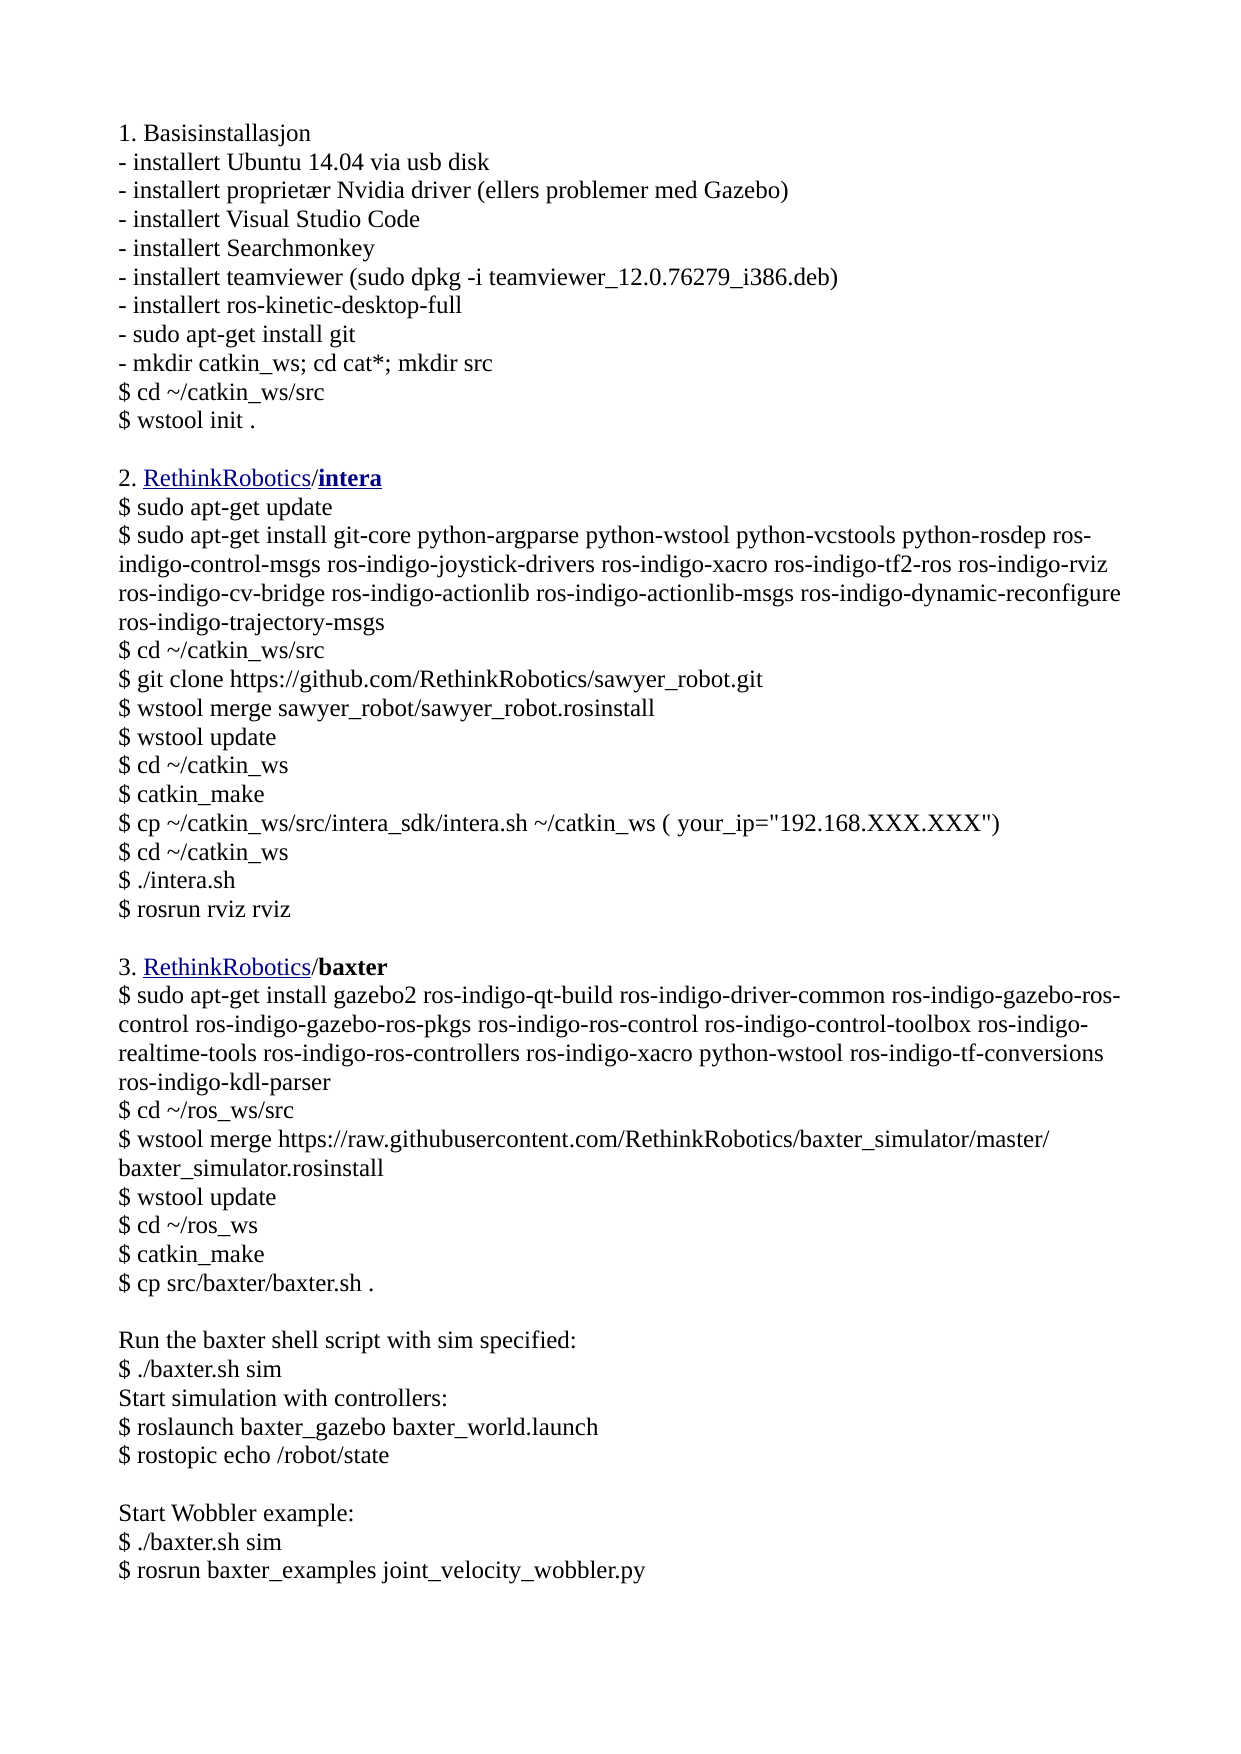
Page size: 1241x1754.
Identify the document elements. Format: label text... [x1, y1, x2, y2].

text 3. RethinkRobotics/baxter [118, 952, 1122, 981]
text - installert Searchmonkey [118, 233, 1122, 262]
text $ cd ~/catkin_ws $ catkin_make [118, 751, 1122, 808]
text $ cp ~/catkin_ws/src/intera_sdk/intera.sh ~/catkin_ws ( your_ip="192.168.XXX.XXX") [118, 808, 1122, 837]
text $ sudo apt-get update $ sudo apt-get install git-core python-argparse python-wstool python-vcstools python-rosdep ros-indigo-control-msgs ros-indigo-joystick-drivers ros-indigo-xacro ros-indigo-tf2-ros ros-indigo-rviz ros-indigo-cv-bridge ros-indigo-actionlib ros-indigo-actionlib-msgs ros-indigo-dynamic-reconfigure ros-indigo-trajectory-msgs [118, 492, 1122, 636]
text Start Wobbler example: [118, 1498, 1122, 1527]
text $ cd ~/ros_ws $ catkin_make [118, 1211, 1122, 1268]
text 1. Basisinstallasjon [118, 118, 1122, 147]
text - installert teamviewer (sudo dpkg -i teamviewer_12.0.76279_i386.deb) [118, 262, 1122, 291]
text $ rosrun rviz rviz [118, 894, 1122, 923]
text - installert proprietær Nvidia driver (ellers problemer med Gazebo) [118, 176, 1122, 204]
text $ cd ~/catkin_ws/src $ wstool init . [118, 377, 1122, 434]
text Start simulation with controllers: [118, 1383, 1122, 1412]
text $ cp src/baxter/baxter.sh . [118, 1268, 1122, 1297]
text - installert Ubuntu 14.04 via usb disk [118, 147, 1122, 176]
text $ cd ~/catkin_ws/src $ git clone https://github.com/RethinkRobotics/sawyer_robot.git $ wstool merge sawyer_robot/sawyer_robot.rosinstall $ wstool update [118, 636, 1122, 751]
text - mkdir catkin_ws; cd cat*; mkdir src [118, 348, 1122, 377]
text Run the baxter shell script with sim specified: [118, 1326, 1122, 1354]
text - installert Visual Studio Code [118, 204, 1122, 233]
text - sudo apt-get install git [118, 319, 1122, 348]
text $ cd ~/catkin_ws $ ./intera.sh [118, 837, 1122, 894]
text $ cd ~/ros_ws/src $ wstool merge https://raw.githubusercontent.com/RethinkRobotics/baxter_simulator/master/baxter_simulator.rosinstall $ wstool update [118, 1096, 1122, 1211]
text $ rostopic echo /robot/state [118, 1441, 1122, 1469]
text 2. RethinkRobotics/intera [118, 463, 1122, 492]
text $ roslaunch baxter_gazebo baxter_world.launch [118, 1412, 1122, 1441]
text $ ./baxter.sh sim $ rosrun baxter_examples joint_velocity_wobbler.py [118, 1527, 1122, 1584]
text $ sudo apt-get install gazebo2 ros-indigo-qt-build ros-indigo-driver-common ros-indigo-gazebo-ros-control ros-indigo-gazebo-ros-pkgs ros-indigo-ros-control ros-indigo-control-toolbox ros-indigo-realtime-tools ros-indigo-ros-controllers ros-indigo-xacro python-wstool ros-indigo-tf-conversions ros-indigo-kdl-parser [118, 981, 1122, 1096]
text - installert ros-kinetic-desktop-full [118, 291, 1122, 319]
text $ ./baxter.sh sim [118, 1354, 1122, 1383]
